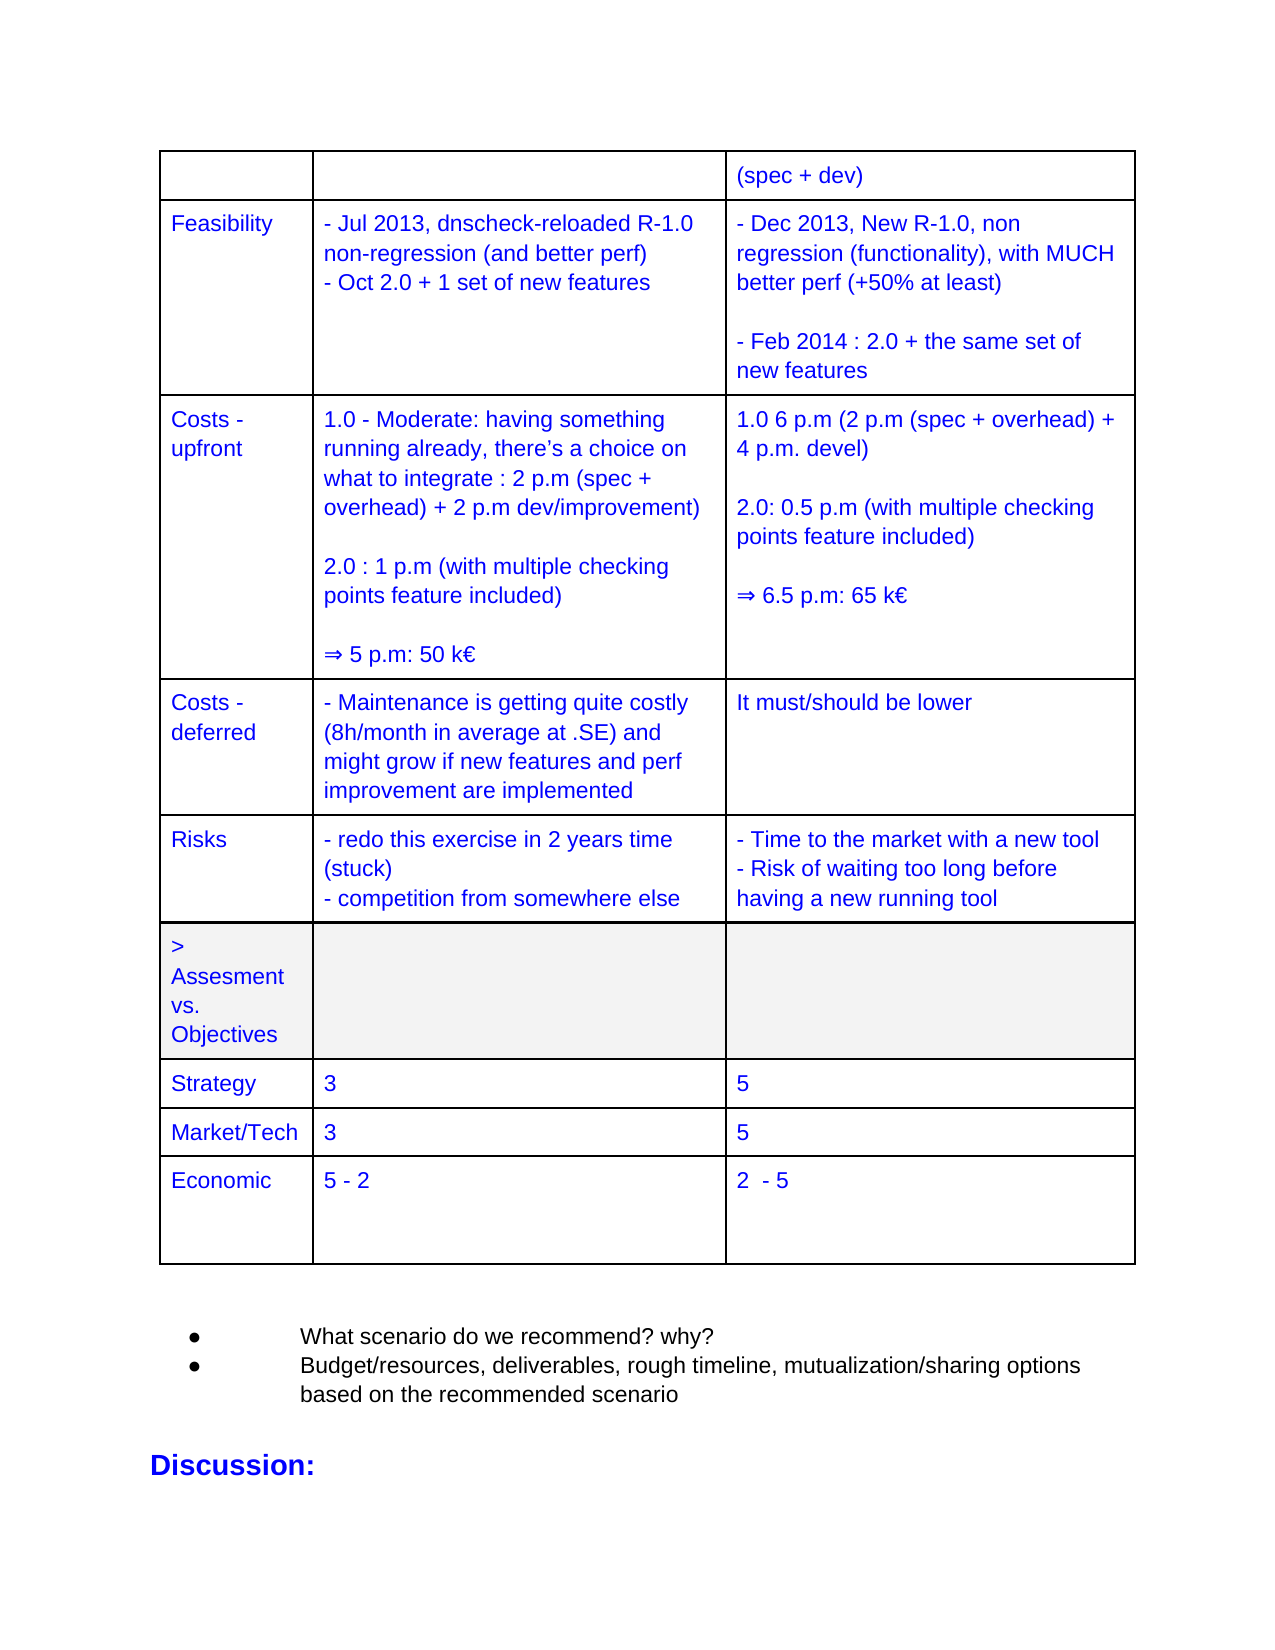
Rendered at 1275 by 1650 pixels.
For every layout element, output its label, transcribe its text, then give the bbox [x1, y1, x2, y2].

table_cell 5 [727, 1109, 1134, 1155]
table_cell 3 [314, 1060, 725, 1107]
table_cell [314, 924, 725, 1058]
table_cell 1.0 - Moderate: having something running already, there’s a choice on what to integrate : 2 p.m (spec + overhead) + 2 p.m dev/improvement) 2.0 : 1 p.m (with multiple checking points feature included) ⇒ 5 p.m: 50 k€ [314, 396, 725, 677]
table_cell It must/should be lower [727, 680, 1134, 814]
table_cell - Jul 2013, dnscheck-reloaded R-1.0 non-regression (and better perf) - Oct 2.0 + 1 set of new features [314, 201, 725, 394]
table_cell - Maintenance is getting quite costly (8h/month in average at .SE) and might grow if new features and perf improvement are implemented [314, 680, 725, 814]
table_cell - Dec 2013, New R-1.0, non regression (functionality), with MUCH better perf (+50% at least) - Feb 2014 : 2.0 + the same set of new features [727, 201, 1134, 394]
table_cell 1.0 6 p.m (2 p.m (spec + overhead) + 4 p.m. devel) 2.0: 0.5 p.m (with multiple checking points feature included) ⇒ 6.5 p.m: 65 k€ [727, 396, 1134, 677]
table_cell 5 - 2 [314, 1157, 725, 1262]
table_cell Economic [161, 1157, 312, 1262]
table_cell - Time to the market with a new tool - Risk of waiting too long before having a new running tool [727, 816, 1134, 921]
table_cell Feasibility [161, 201, 312, 394]
table_cell (spec + dev) [727, 152, 1134, 198]
table_cell [161, 152, 312, 198]
table_cell Costs - upfront [161, 396, 312, 677]
text Discussion: [150, 1449, 1125, 1481]
table_cell > Assesment vs. Objectives [161, 924, 312, 1058]
table_cell [314, 152, 725, 198]
table_cell Strategy [161, 1060, 312, 1107]
table_cell [727, 924, 1134, 1058]
table_cell Market/Tech [161, 1109, 312, 1155]
table_cell Risks [161, 816, 312, 921]
table_cell - redo this exercise in 2 years time (stuck) - competition from somewhere else [314, 816, 725, 921]
list Budget/resources, deliverables, rough timeline, mutualization/sharing options based on the recommended scenario [187, 1353, 1125, 1408]
list What scenario do we recommend? why? [187, 1323, 1125, 1349]
table_cell 3 [314, 1109, 725, 1155]
table_cell 5 [727, 1060, 1134, 1107]
table_cell 2 - 5 [727, 1157, 1134, 1262]
table_cell Costs - deferred [161, 680, 312, 814]
